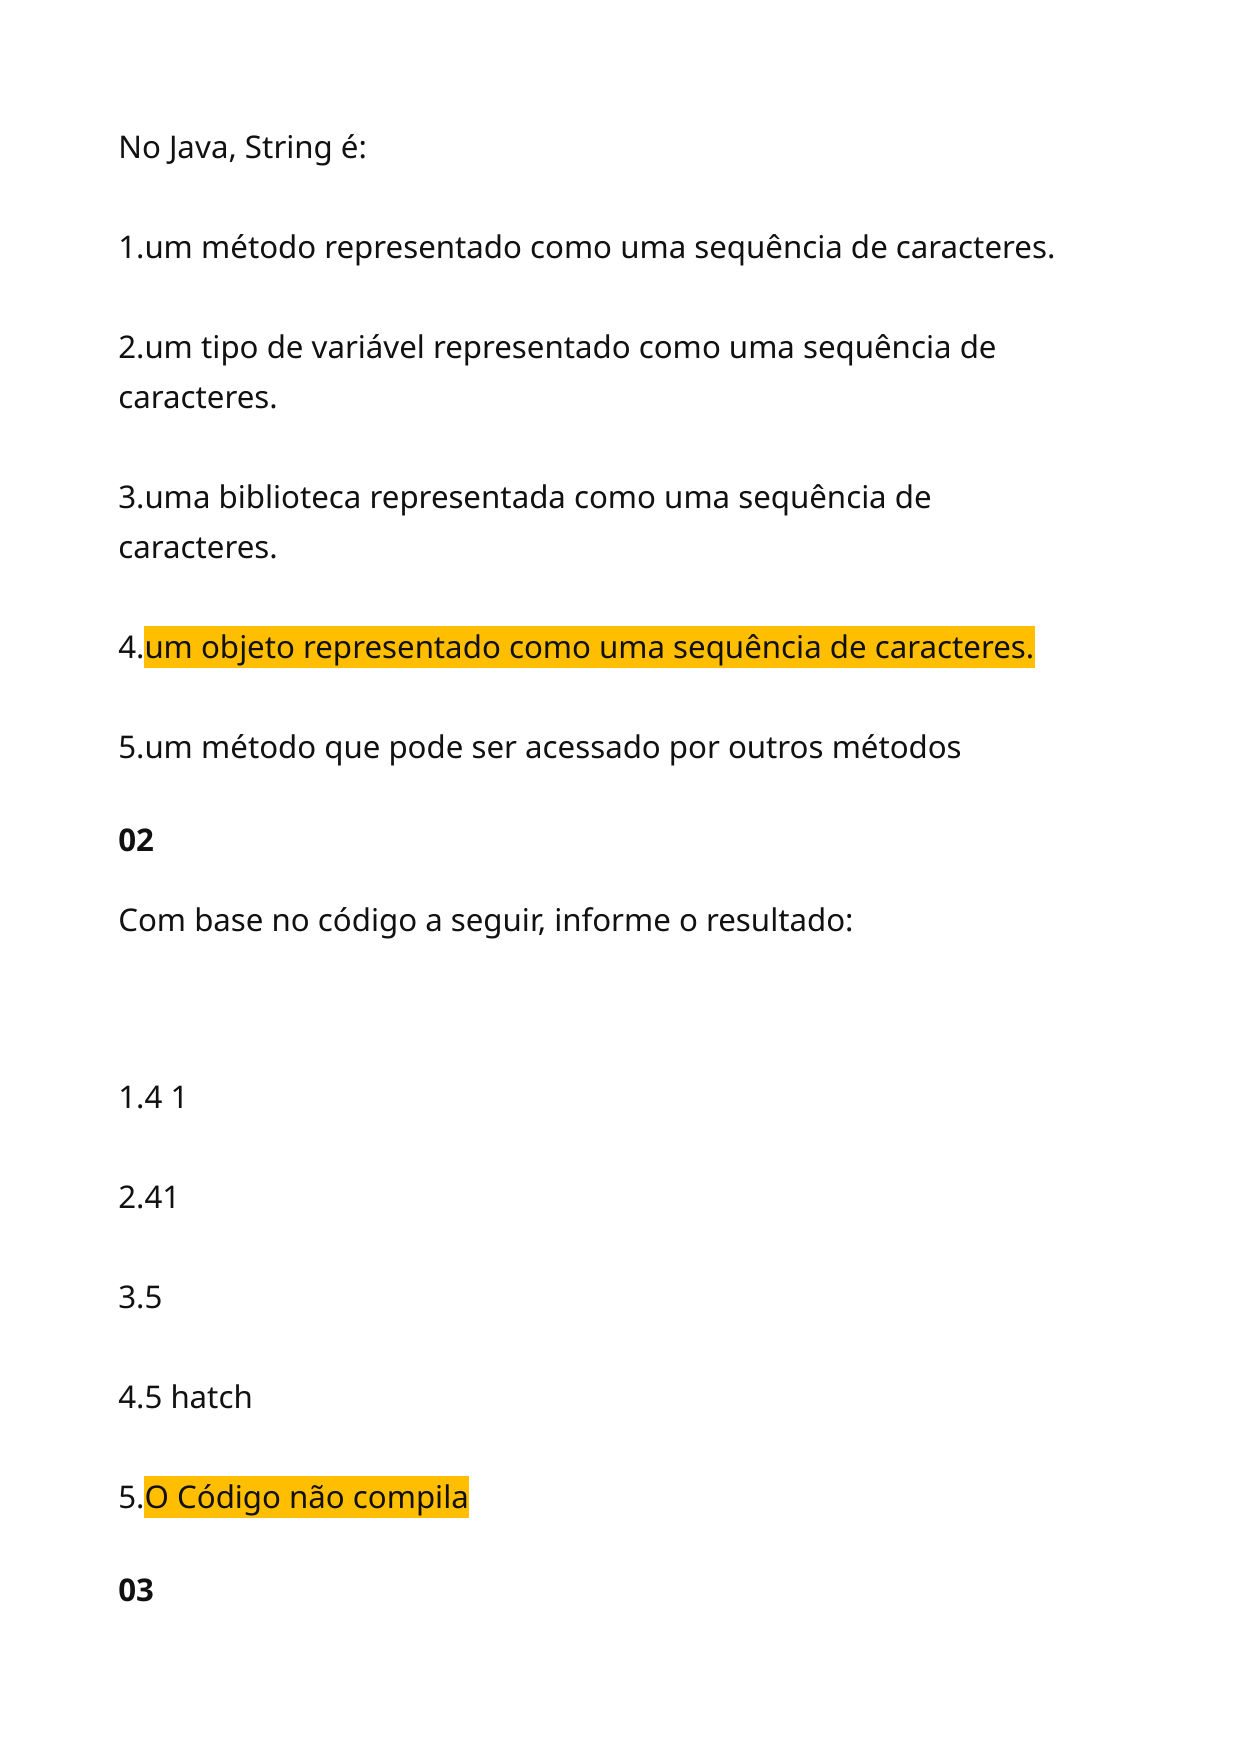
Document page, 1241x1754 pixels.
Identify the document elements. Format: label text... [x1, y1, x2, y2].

text No Java, String é: [118, 118, 1059, 168]
text 03 [118, 1568, 1122, 1611]
list uma biblioteca representada como uma sequência de caracteres. [118, 468, 1059, 568]
list 41 [118, 1168, 1059, 1218]
text Com base no código a seguir, informe o resultado: [118, 890, 1059, 940]
list um método representado como uma sequência de caracteres. [118, 218, 1059, 268]
list um tipo de variável representado como uma sequência de caracteres. [118, 318, 1059, 418]
list um método que pode ser acessado por outros métodos [118, 718, 1059, 768]
list 4 1 [118, 1068, 1059, 1118]
list O Código não compila [118, 1468, 1059, 1518]
text 02 [118, 818, 1122, 861]
list 5 hatch [118, 1368, 1059, 1418]
list 5 [118, 1268, 1059, 1318]
list um objeto representado como uma sequência de caracteres. [118, 618, 1059, 668]
